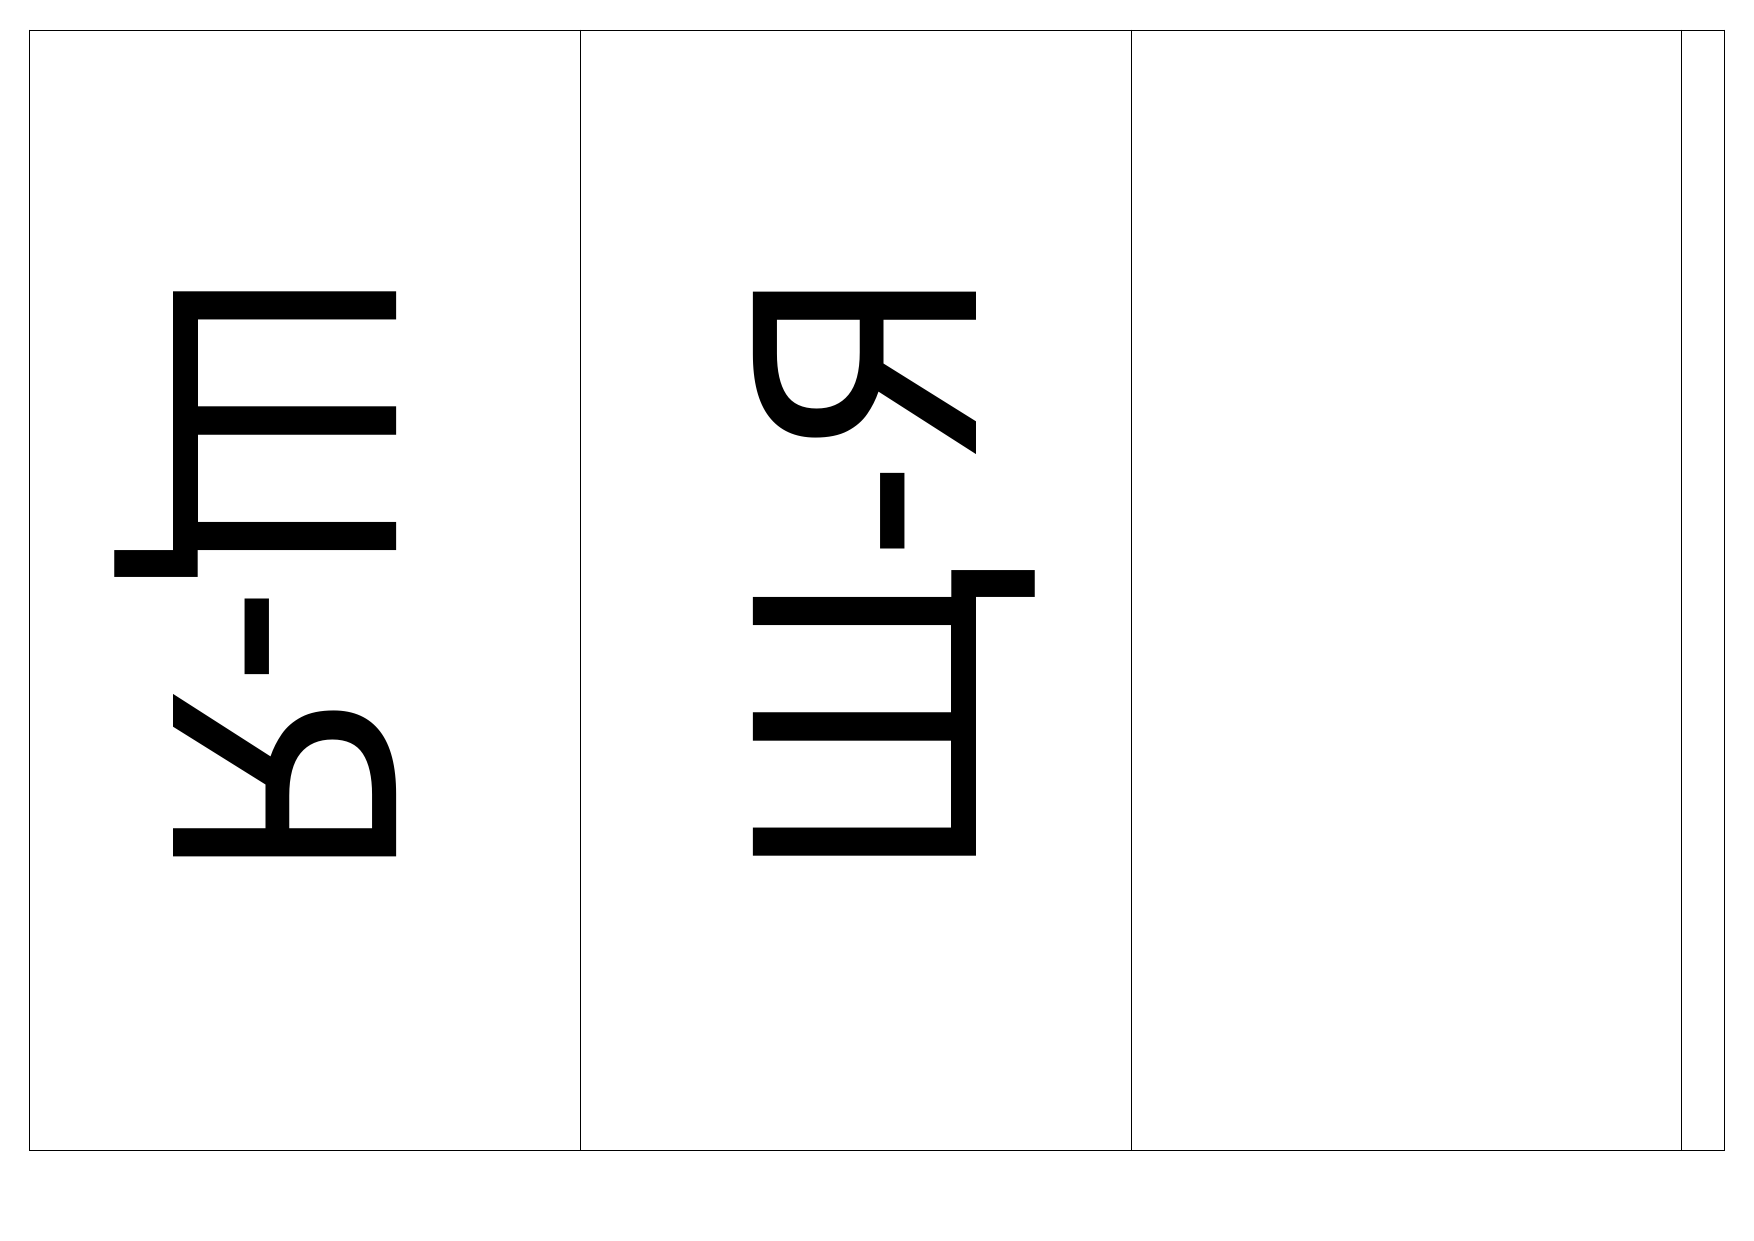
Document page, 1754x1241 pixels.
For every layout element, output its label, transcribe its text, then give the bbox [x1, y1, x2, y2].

table_header [1132, 31, 1681, 1150]
table_header [1682, 31, 1724, 1150]
table_header [581, 31, 1131, 1150]
table_header [30, 31, 580, 1150]
table_header Щ-Я [586, 70, 1125, 1079]
table_header Щ-Я [35, 67, 554, 1081]
